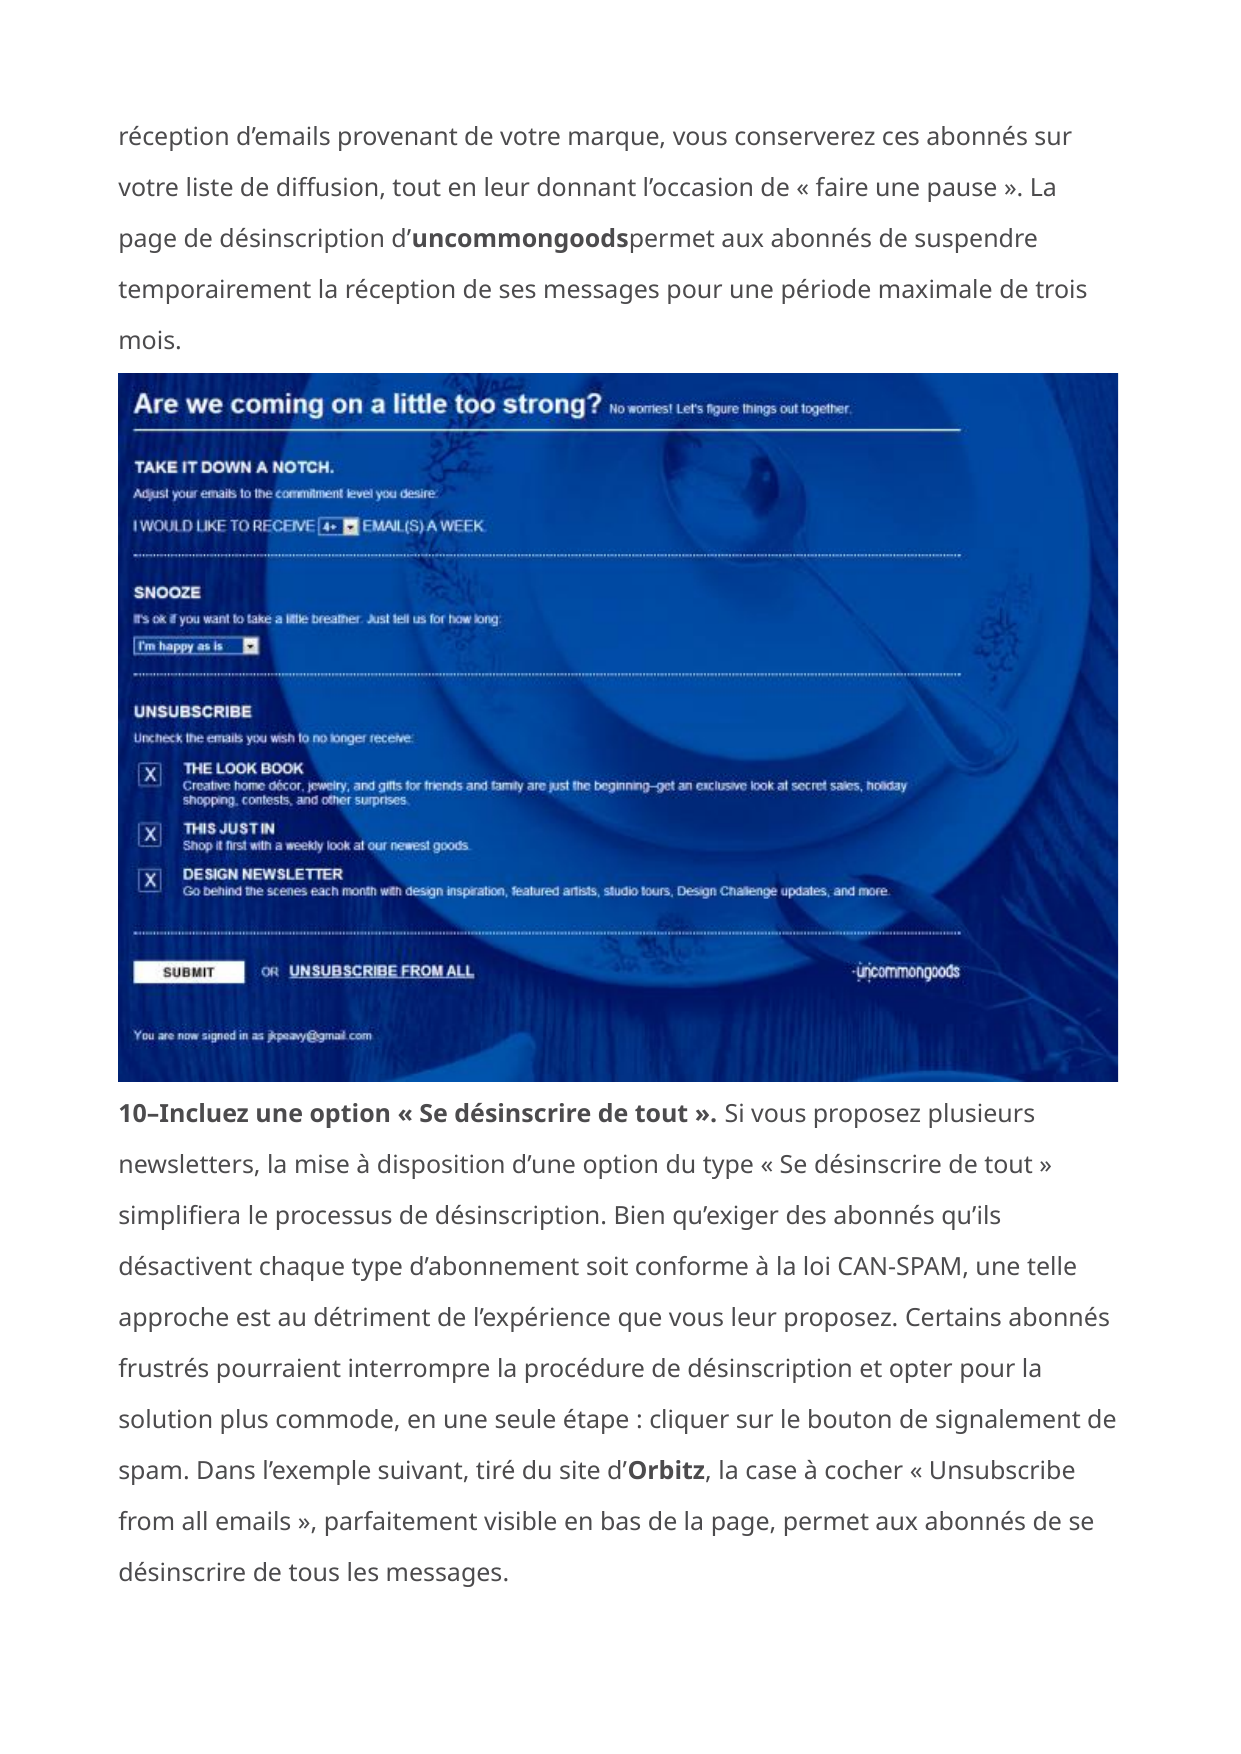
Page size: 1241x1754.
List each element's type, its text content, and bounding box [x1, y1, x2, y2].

text réception d’emails provenant de votre marque, vous conserverez ces abonnés sur votre liste de diffusion, tout en leur donnant l’occasion de « faire une pause ». La page de désinscription d’uncommongoodspermet aux abonnés de suspendre temporairement la réception de ses messages pour une période maximale de trois mois. [118, 118, 1122, 356]
picture [118, 373, 1119, 1082]
text 10–Incluez une option « Se désinscrire de tout ». Si vous proposez plusieurs newsletters, la mise à disposition d’une option du type « Se désinscrire de tout » simplifiera le processus de désinscription. Bien qu’exiger des abonnés qu’ils désactivent chaque type d’abonnement soit conforme à la loi CAN-SPAM, une telle approche est au détriment de l’expérience que vous leur proposez. Certains abonnés frustrés pourraient interrompre la procédure de désinscription et opter pour la solution plus commode, en une seule étape : cliquer sur le bouton de signalement de spam. Dans l’exemple suivant, tiré du site d’Orbitz, la case à cocher « Unsubscribe from all emails », parfaitement visible en bas de la page, permet aux abonnés de se désinscrire de tous les messages. [118, 1096, 1122, 1589]
